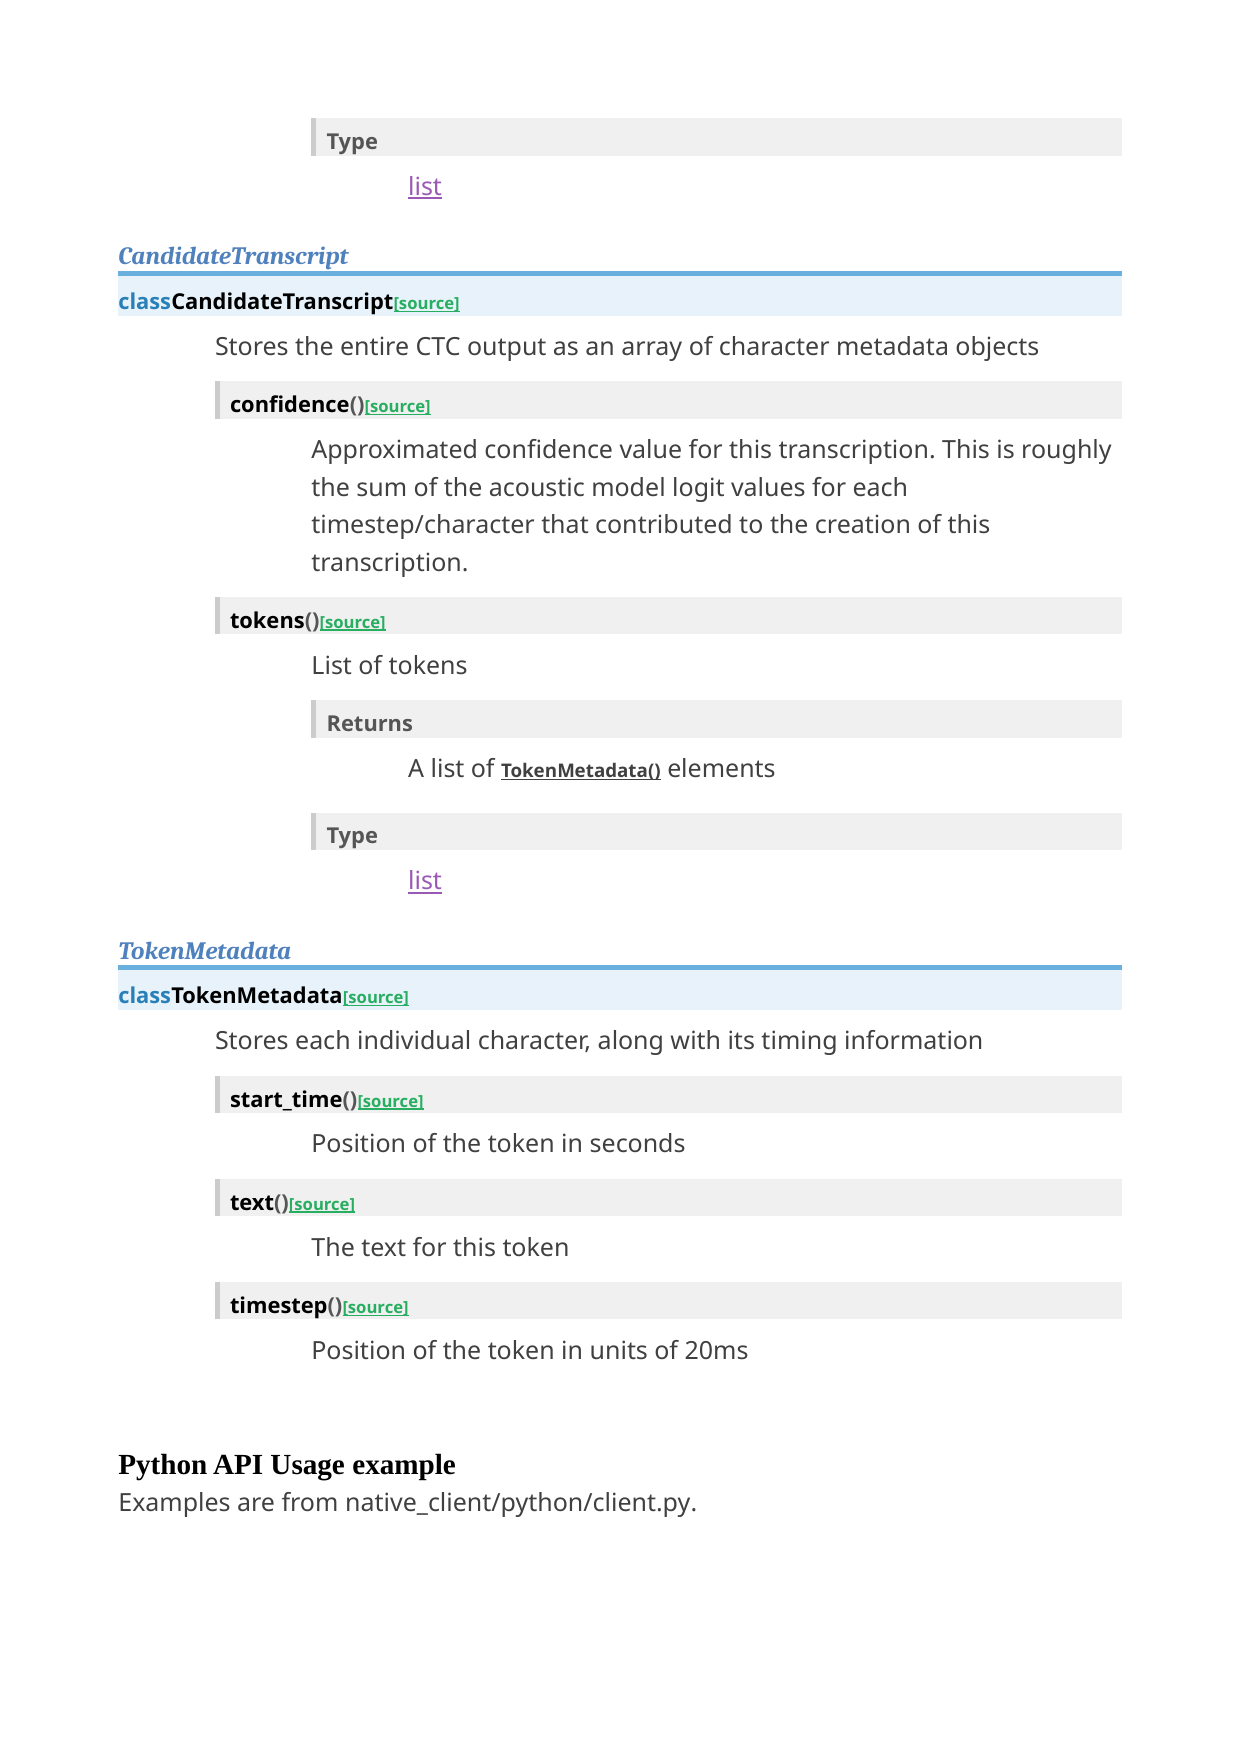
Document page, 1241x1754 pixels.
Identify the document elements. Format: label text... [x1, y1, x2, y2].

subtitle classTokenMetadata[source] [118, 970, 1122, 1010]
list list [408, 859, 1122, 897]
list Position of the token in units of 20ms [311, 1329, 1122, 1366]
subtitle Type [316, 813, 1122, 850]
list Stores the entire CTC output as an array of character metadata objects [215, 325, 1122, 363]
subtitle Returns [316, 700, 1122, 738]
subtitle CandidateTranscript [118, 242, 1122, 271]
subtitle timestep()[source] [220, 1282, 1122, 1319]
subtitle TokenMetadata [118, 937, 1122, 965]
subtitle tokens()[source] [220, 597, 1122, 634]
subtitle start_time()[source] [220, 1076, 1122, 1113]
subtitle Type [316, 118, 1122, 156]
text Examples are from native_client/python/client.py. [118, 1481, 1122, 1518]
list list [408, 165, 1122, 202]
list A list of TokenMetadata() elements [408, 747, 1122, 784]
list The text for this token [311, 1226, 1122, 1263]
list List of tokens [311, 644, 1122, 681]
list Position of the token in seconds [311, 1123, 1122, 1160]
list Approximated confidence value for this transcription. This is roughly the sum of the acoustic model logit values for each timestep/character that contributed to the creation of this transcription. [311, 428, 1122, 578]
subtitle classCandidateTranscript[source] [118, 276, 1122, 316]
subtitle Python API Usage example [118, 1447, 1122, 1481]
subtitle confidence()[source] [220, 381, 1122, 419]
subtitle text()[source] [220, 1179, 1122, 1216]
list Stores each individual character, along with its timing information [215, 1019, 1122, 1057]
